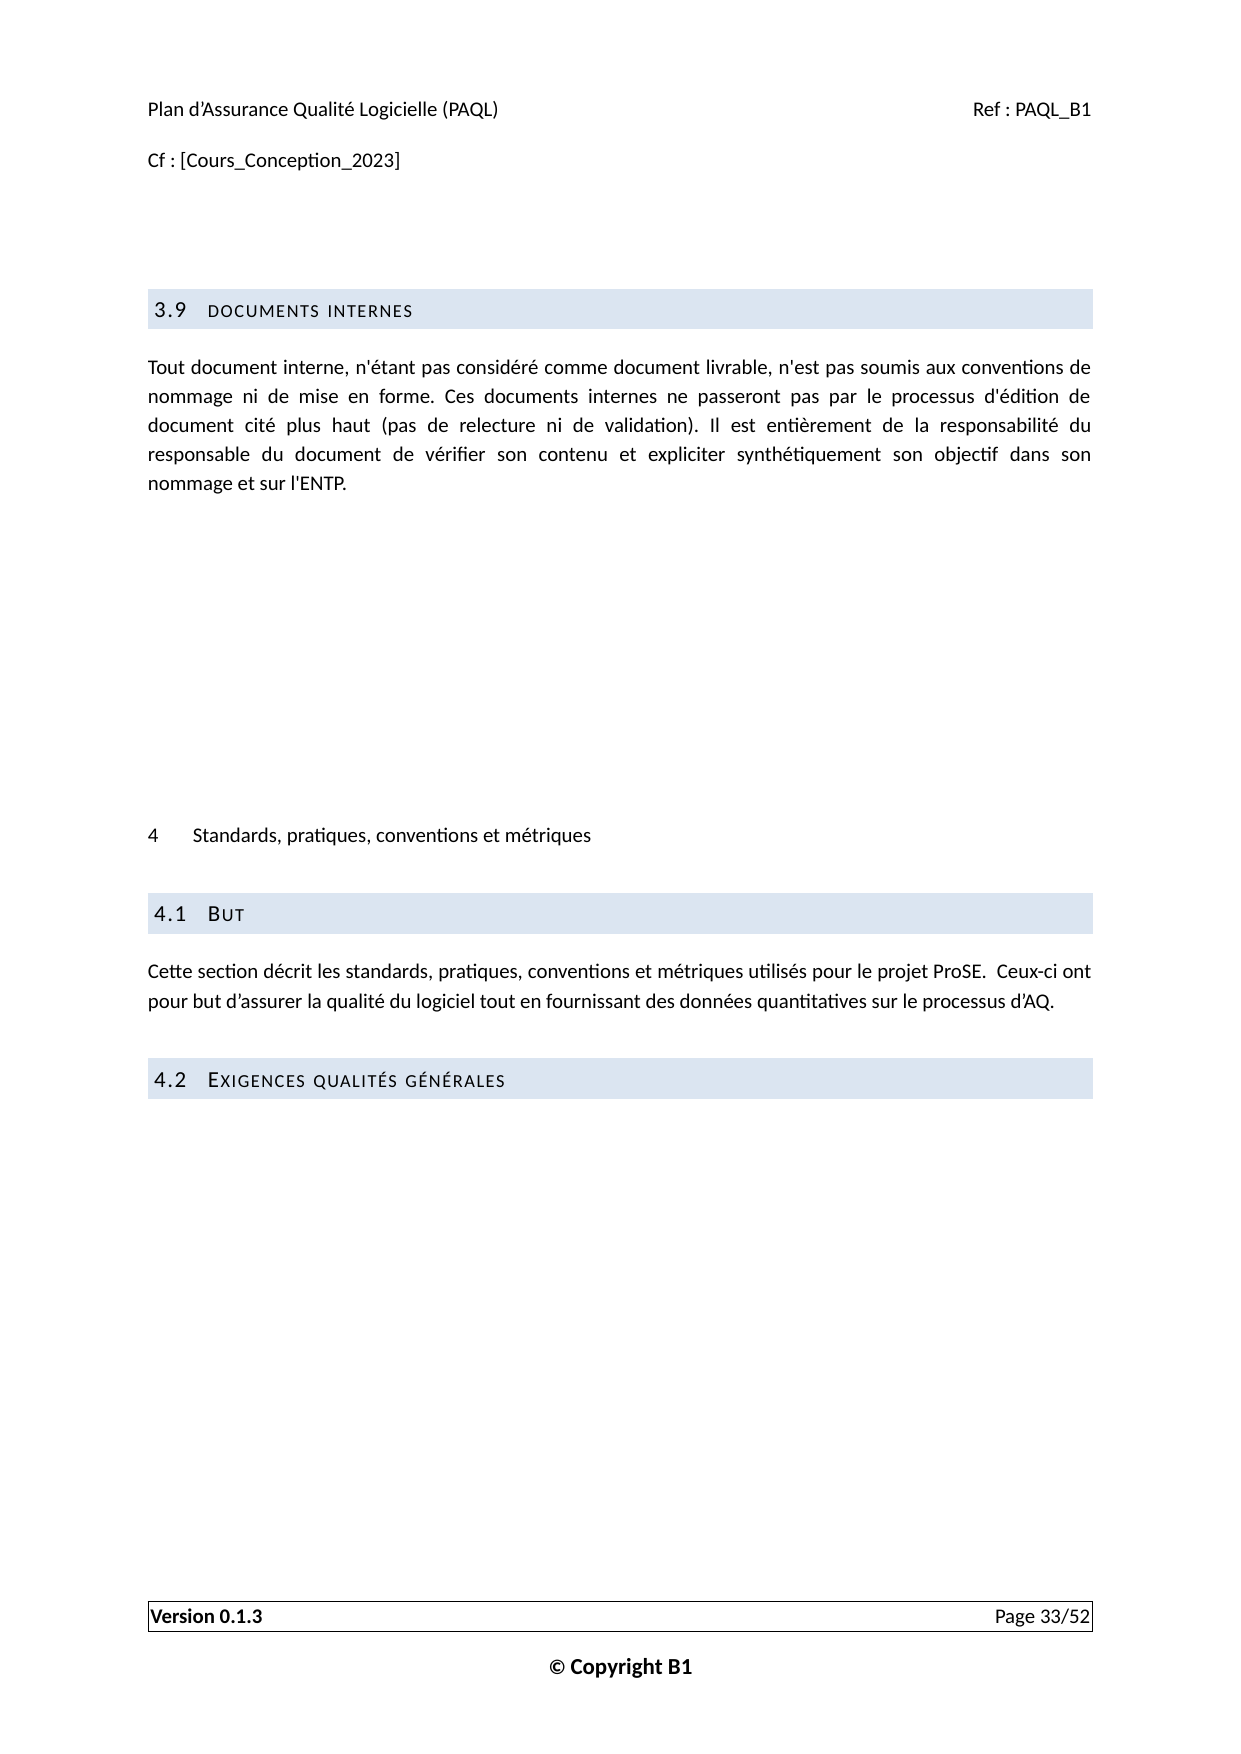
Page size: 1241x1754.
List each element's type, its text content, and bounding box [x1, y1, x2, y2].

list Exigences qualités générales [154, 1065, 1086, 1093]
text Cf : [Cours_Conception_2023] [148, 148, 1093, 173]
text Cette section décrit les standards, pratiques, conventions et métriques utilisés pour le projet ProSE. Ceux-ci ont pour but d’assurer la qualité du logiciel tout en fournissant des données quantitatives sur le processus d’AQ. [148, 959, 1093, 1013]
list But [154, 900, 1086, 928]
list Standards, pratiques, conventions et métriques [148, 823, 1093, 848]
list documents internes [154, 295, 1086, 323]
text Tout document interne, n'étant pas considéré comme document livrable, n'est pas soumis aux conventions de nommage ni de mise en forme. Ces documents internes ne passeront pas par le processus d'édition de document cité plus haut (pas de relecture ni de validation). Il est entièrement de la responsabilité du responsable du document de vérifier son contenu et expliciter synthétiquement son objectif dans son nommage et sur l'ENTP. [148, 354, 1093, 496]
